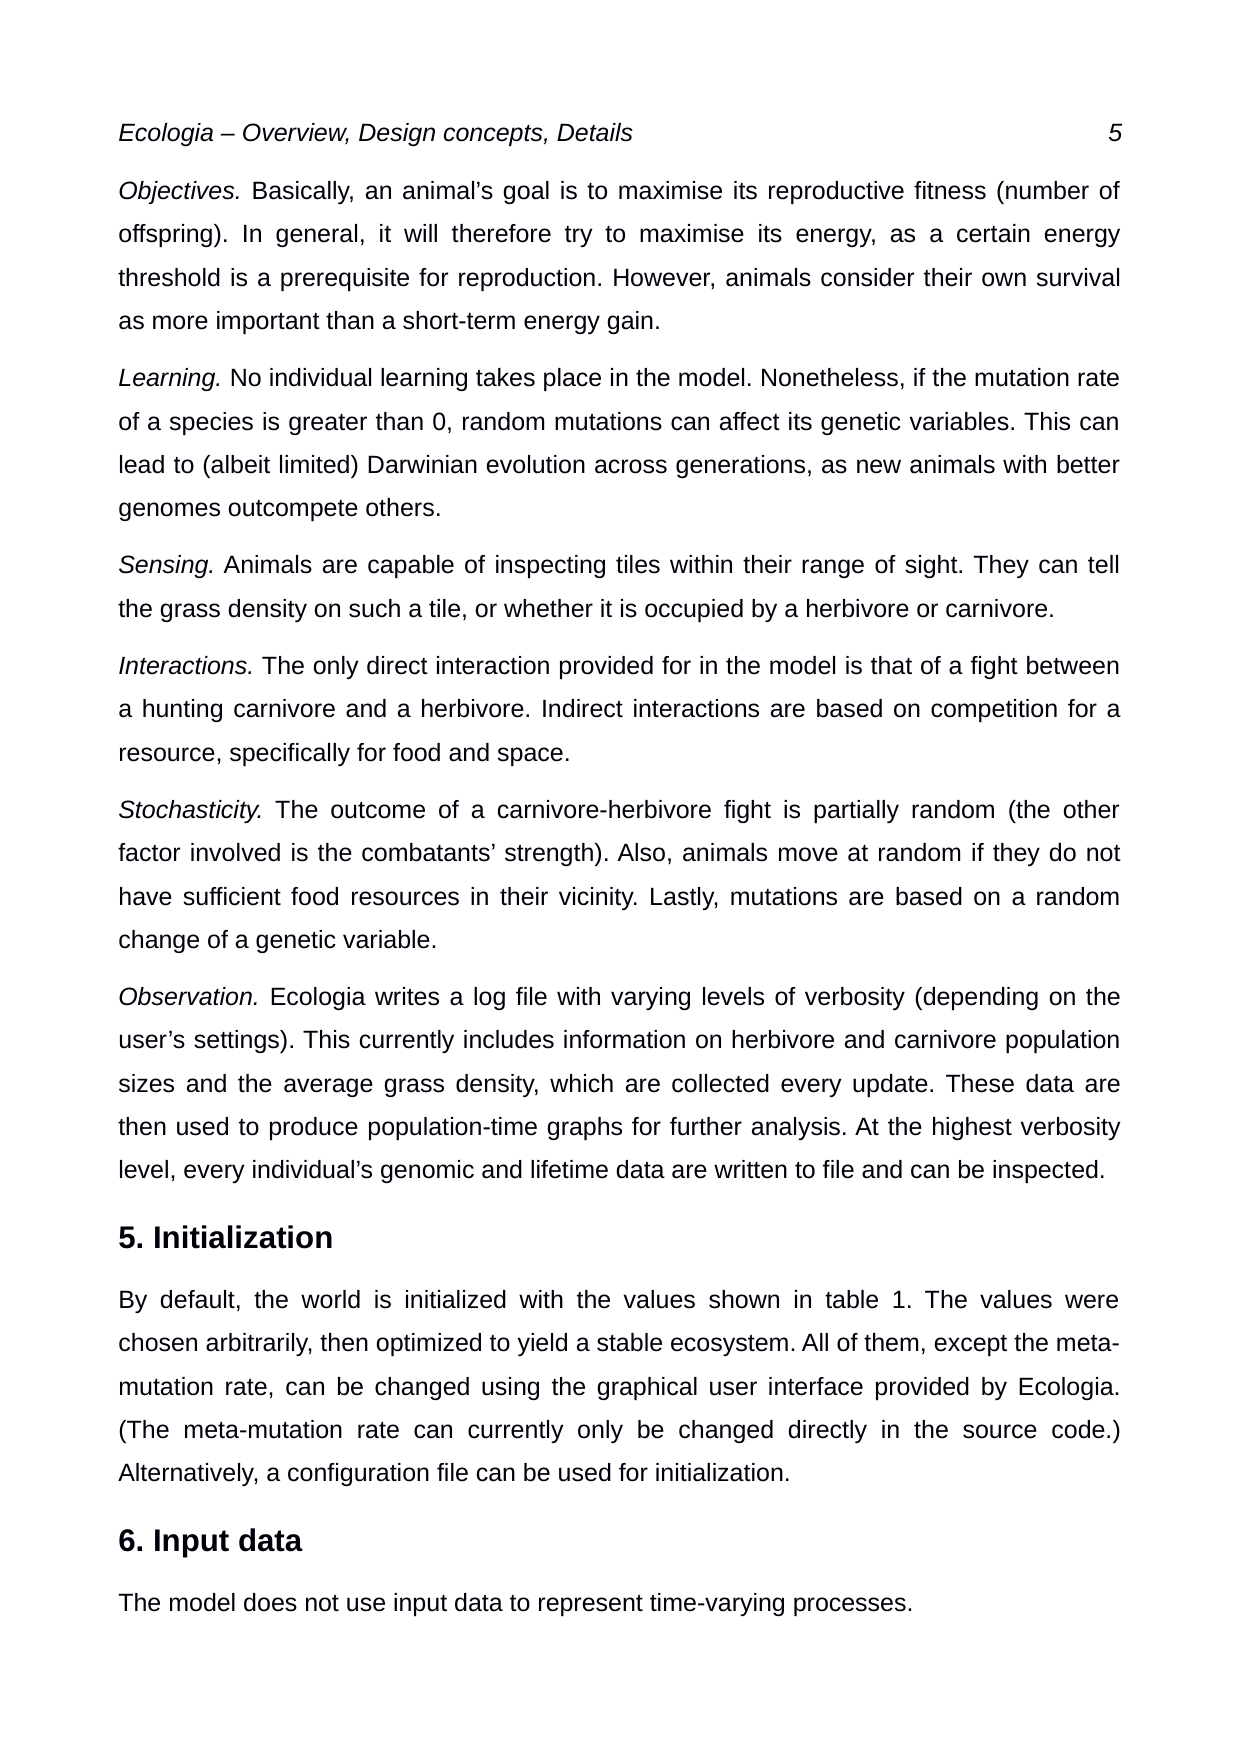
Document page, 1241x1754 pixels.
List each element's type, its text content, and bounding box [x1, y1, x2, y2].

text Interactions. The only direct interaction provided for in the model is that of a fight between a hunting carnivore and a herbivore. Indirect interactions are based on competition for a resource, specifically for food and space. [118, 651, 1122, 766]
text Observation. Ecologia writes a log file with varying levels of verbosity (depending on the user’s settings). This currently includes information on herbivore and carnivore population sizes and the average grass density, which are collected every update. These data are then used to produce population-time graphs for further analysis. At the highest verbosity level, every individual’s genomic and lifetime data are written to file and can be inspected. [118, 982, 1122, 1184]
text The model does not use input data to represent time-varying processes. [118, 1588, 1122, 1617]
text Sensing. Animals are capable of inspecting tiles within their range of sight. They can tell the grass density on such a tile, or whether it is occupied by a herbivore or carnivore. [118, 551, 1122, 622]
text Learning. No individual learning takes place in the model. Nonetheless, if the mutation rate of a species is greater than 0, random mutations can affect its genetic variables. This can lead to (albeit limited) Darwinian evolution across generations, as new animals with better genomes outcompete others. [118, 363, 1122, 522]
text Stochasticity. The outcome of a carnivore-herbivore fight is partially random (the other factor involved is the combatants’ strength). Also, animals move at random if they do not have sufficient food resources in their vicinity. Lastly, mutations are based on a random change of a genetic variable. [118, 795, 1122, 953]
subtitle Initialization [118, 1219, 1122, 1255]
subtitle Input data [118, 1522, 1122, 1558]
text By default, the world is initialized with the values shown in table 1. The values were chosen arbitrarily, then optimized to yield a stable ecosystem. All of them, except the meta-mutation rate, can be changed using the graphical user interface provided by Ecologia. (The meta-mutation rate can currently only be changed directly in the source code.) Alternatively, a configuration file can be used for initialization. [118, 1285, 1122, 1486]
text Objectives. Basically, an animal’s goal is to maximise its reproductive fitness (number of offspring). In general, it will therefore try to maximise its energy, as a certain energy threshold is a prerequisite for reproduction. However, animals consider their own survival as more important than a short-term energy gain. [118, 176, 1122, 334]
